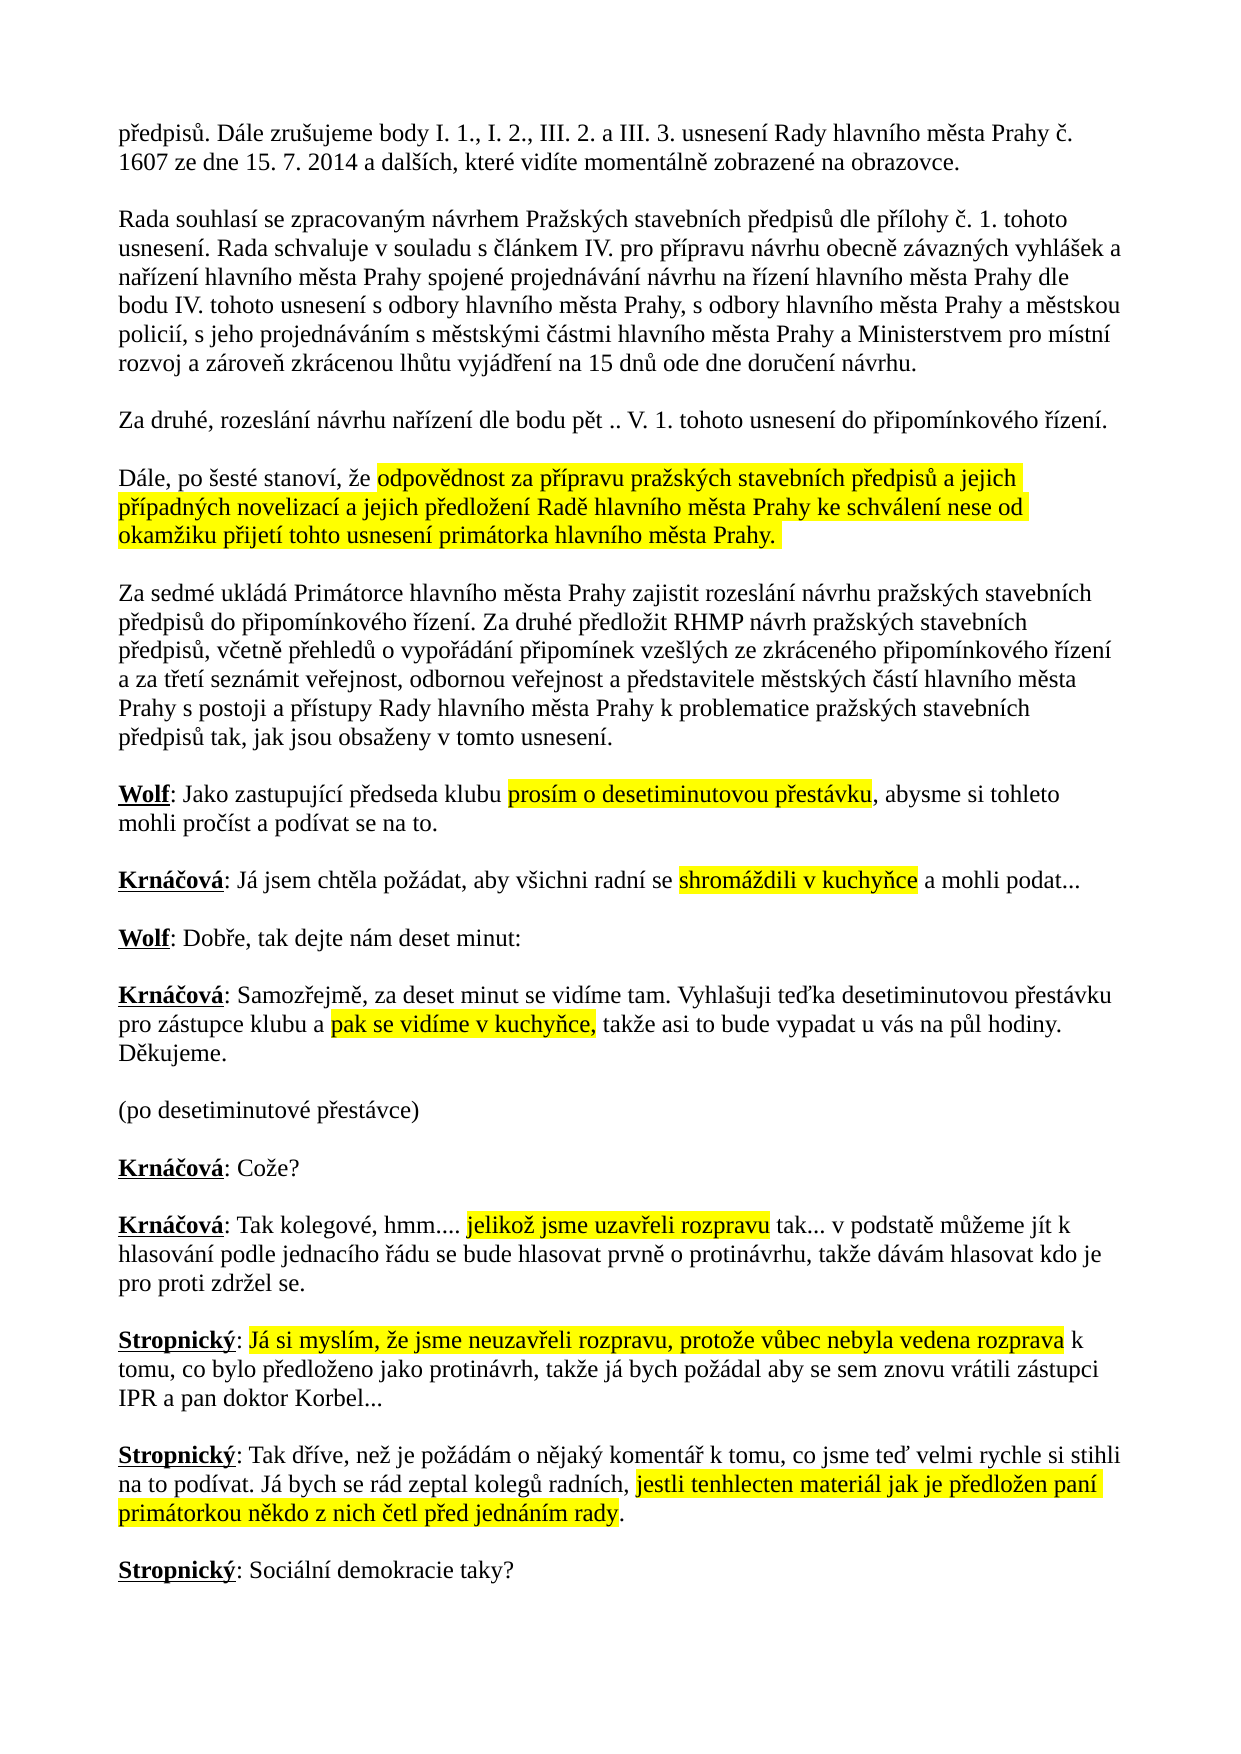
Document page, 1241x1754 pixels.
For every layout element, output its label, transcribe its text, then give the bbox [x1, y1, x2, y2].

text Stropnický: Tak dříve, než je požádám o nějaký komentář k tomu, co jsme teď velmi rychle si stihli na to podívat. Já bych se rád zeptal kolegů radních, jestli tenhlecten materiál jak je předložen paní primátorkou někdo z nich četl před jednáním rady. [118, 1441, 1122, 1527]
text Krnáčová: Já jsem chtěla požádat, aby všichni radní se shromáždili v kuchyňce a mohli podat... [118, 866, 1122, 894]
text Krnáčová: Tak kolegové, hmm.... jelikož jsme uzavřeli rozpravu tak... v podstatě můžeme jít k hlasování podle jednacího řádu se bude hlasovat prvně o protinávrhu, takže dávám hlasovat kdo je pro proti zdržel se. [118, 1211, 1122, 1297]
text Krnáčová: Cože? [118, 1153, 1122, 1182]
text (po desetiminutové přestávce) [118, 1096, 1122, 1124]
text Rada souhlasí se zpracovaným návrhem Pražských stavebních předpisů dle přílohy č. 1. tohoto usnesení. Rada schvaluje v souladu s článkem IV. pro přípravu návrhu obecně závazných vyhlášek a nařízení hlavního města Prahy spojené projednávání návrhu na řízení hlavního města Prahy dle bodu IV. tohoto usnesení s odbory hlavního města Prahy, s odbory hlavního města Prahy a městskou policií, s jeho projednáváním s městskými částmi hlavního města Prahy a Ministerstvem pro místní rozvoj a zároveň zkrácenou lhůtu vyjádření na 15 dnů ode dne doručení návrhu. [118, 204, 1122, 377]
text Stropnický: Já si myslím, že jsme neuzavřeli rozpravu, protože vůbec nebyla vedena rozprava k tomu, co bylo předloženo jako protinávrh, takže já bych požádal aby se sem znovu vrátili zástupci IPR a pan doktor Korbel... [118, 1326, 1122, 1412]
text Stropnický: Sociální demokracie taky? [118, 1556, 1122, 1584]
text Wolf: Dobře, tak dejte nám deset minut: [118, 923, 1122, 952]
text Za sedmé ukládá Primátorce hlavního města Prahy zajistit rozeslání návrhu pražských stavebních předpisů do připomínkového řízení. Za druhé předložit RHMP návrh pražských stavebních předpisů, včetně přehledů o vypořádání připomínek vzešlých ze zkráceného připomínkového řízení a za třetí seznámit veřejnost, odbornou veřejnost a představitele městských částí hlavního města Prahy s postoji a přístupy Rady hlavního města Prahy k problematice pražských stavebních předpisů tak, jak jsou obsaženy v tomto usnesení. [118, 578, 1122, 751]
text Krnáčová: Samozřejmě, za deset minut se vidíme tam. Vyhlašuji teďka desetiminutovou přestávku pro zástupce klubu a pak se vidíme v kuchyňce, takže asi to bude vypadat u vás na půl hodiny. Děkujeme. [118, 981, 1122, 1067]
text Za druhé, rozeslání návrhu nařízení dle bodu pět .. V. 1. tohoto usnesení do připomínkového řízení. [118, 406, 1122, 434]
text Dále, po šesté stanoví, že odpovědnost za přípravu pražských stavebních předpisů a jejich případných novelizací a jejich předložení Radě hlavního města Prahy ke schválení nese od okamžiku přijetí tohto usnesení primátorka hlavního města Prahy. [118, 463, 1122, 549]
text předpisů. Dále zrušujeme body I. 1., I. 2., III. 2. a III. 3. usnesení Rady hlavního města Prahy č. 1607 ze dne 15. 7. 2014 a dalších, které vidíte momentálně zobrazené na obrazovce. [118, 118, 1122, 176]
text Wolf: Jako zastupující předseda klubu prosím o desetiminutovou přestávku, abysme si tohleto mohli pročíst a podívat se na to. [118, 779, 1122, 837]
